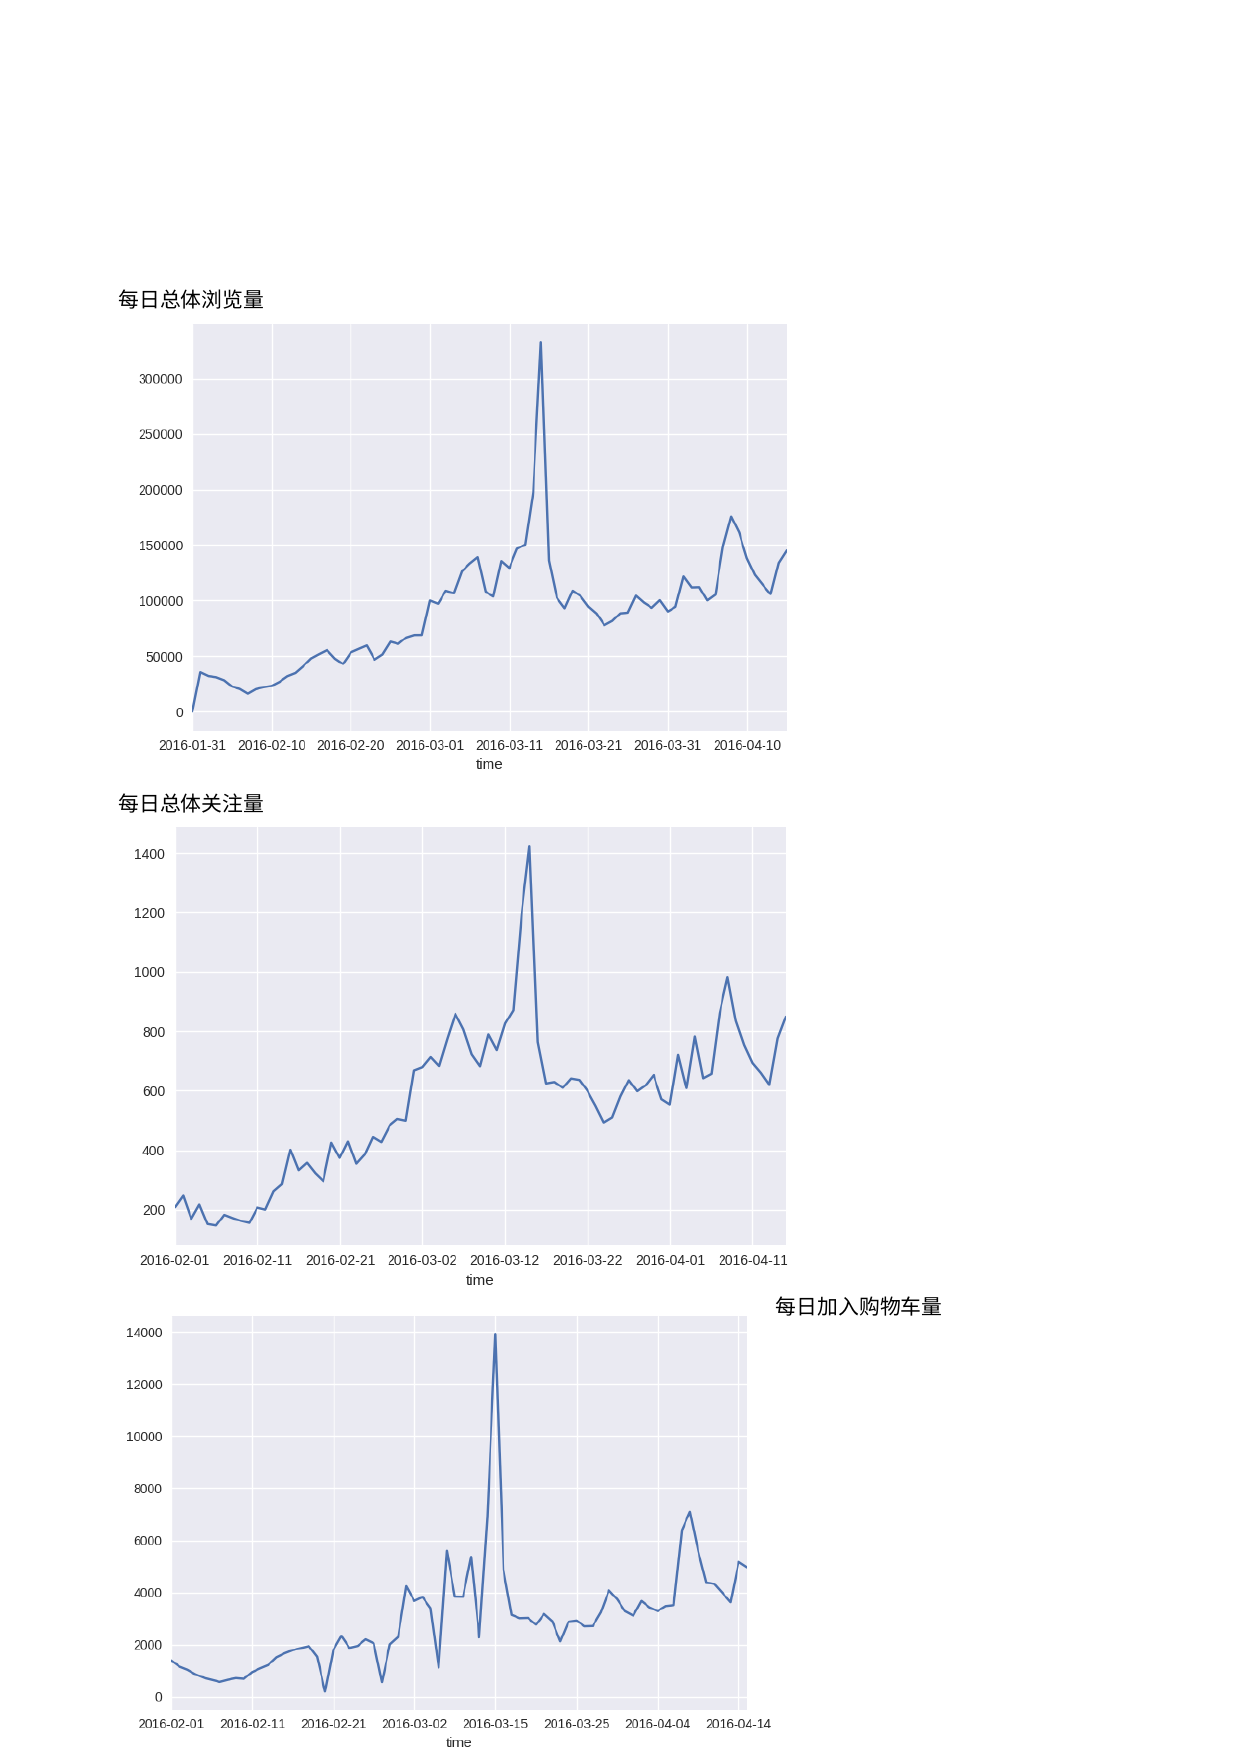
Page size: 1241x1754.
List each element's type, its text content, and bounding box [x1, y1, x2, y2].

text 每日加入购物车量 [118, 1290, 1122, 1320]
picture [114, 1309, 776, 1754]
text 每日总体浏览量 [118, 284, 1122, 314]
text 每日总体关注量 [118, 787, 1122, 817]
picture [124, 817, 788, 1288]
picture [120, 313, 811, 780]
